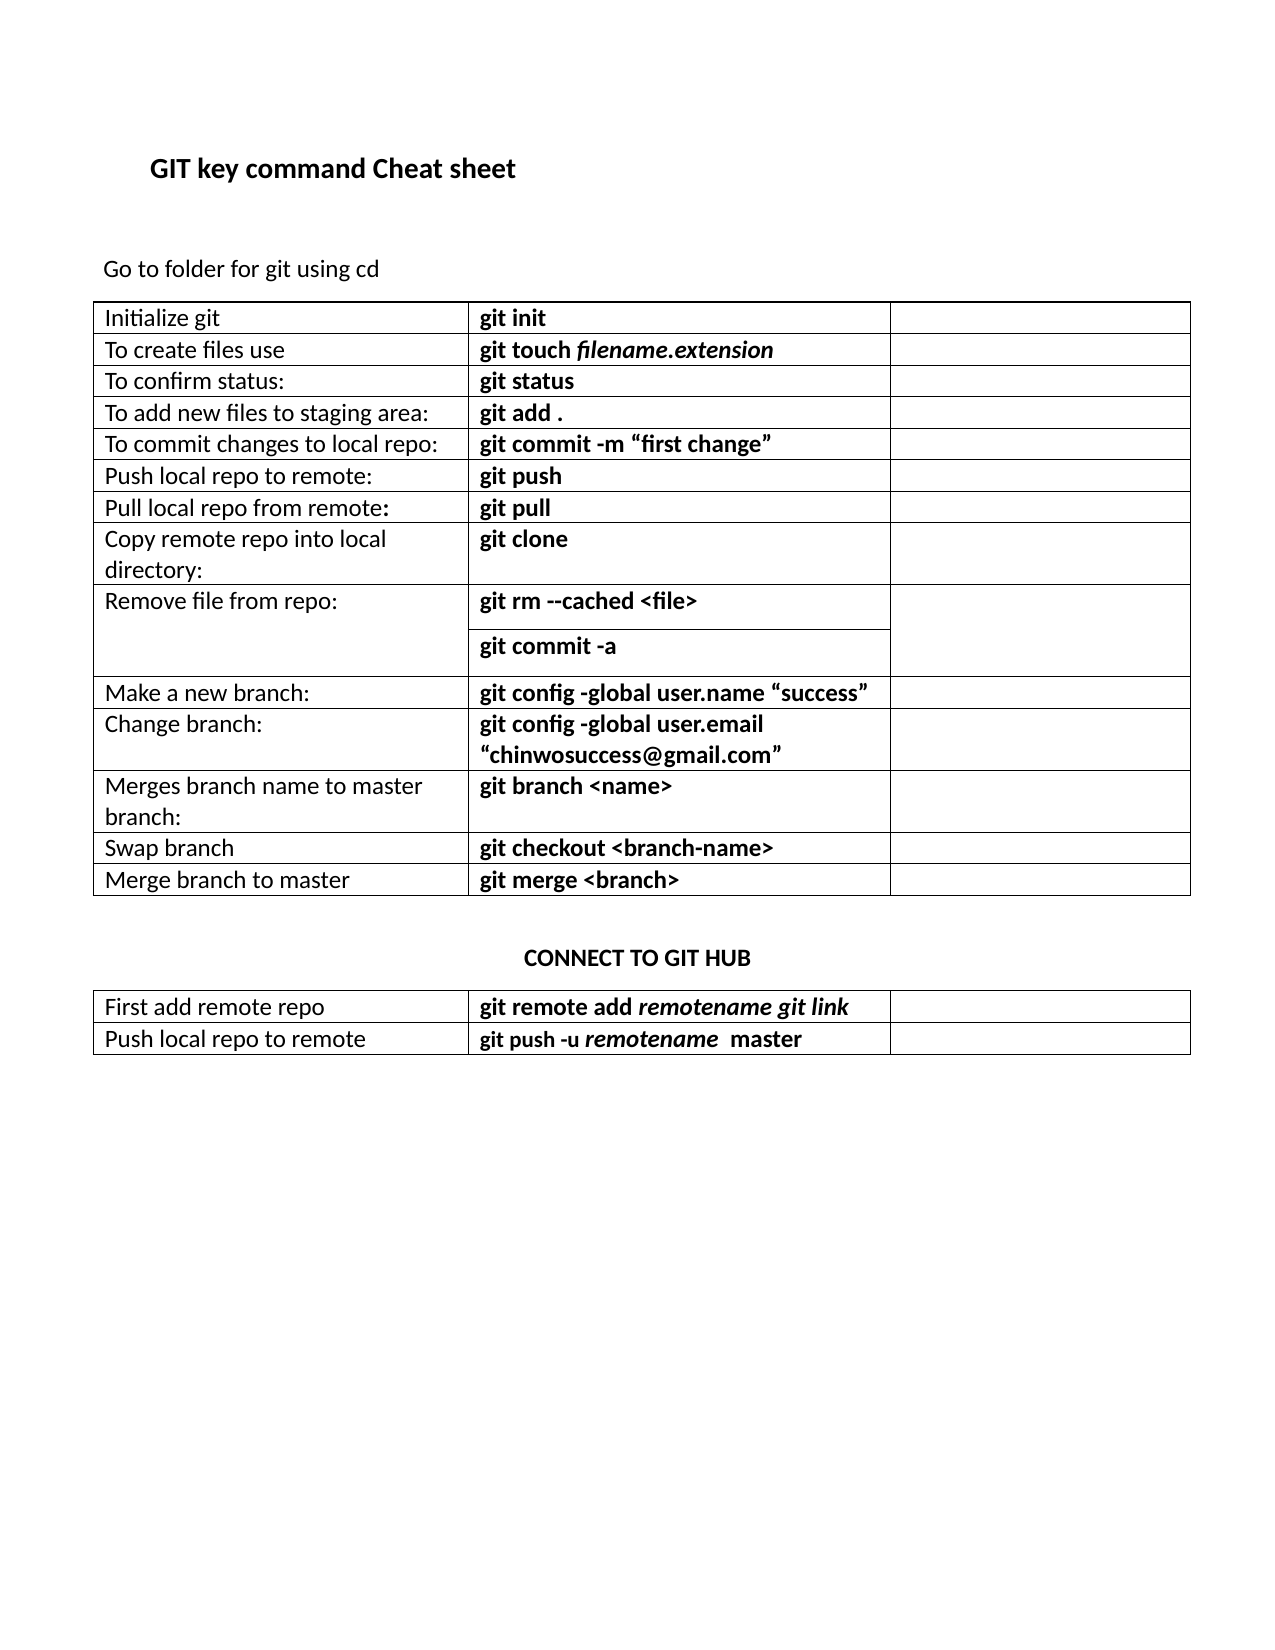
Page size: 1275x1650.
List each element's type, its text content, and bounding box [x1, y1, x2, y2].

table_cell Merges branch name to master branch: [94, 771, 468, 832]
table_cell To commit changes to local repo: [94, 429, 468, 459]
table_header [891, 303, 1190, 333]
table_header First add remote repo [94, 991, 468, 1022]
table_cell git push -u remotename master [469, 1023, 890, 1053]
table_cell [891, 334, 1190, 364]
table_cell Make a new branch: [94, 677, 468, 707]
table_cell git rm --cached <file> [469, 585, 890, 629]
table_cell [891, 771, 1190, 832]
table_cell git pull [469, 492, 890, 522]
table_cell git status [469, 366, 890, 396]
table_cell Swap branch [94, 833, 468, 863]
table_cell Pull local repo from remote: [94, 492, 468, 522]
table_cell [891, 833, 1190, 863]
table_cell Copy remote repo into local directory: [94, 523, 468, 584]
table_cell git push [469, 460, 890, 491]
table_cell [891, 523, 1190, 584]
table_cell git commit -m “first change” [469, 429, 890, 459]
table_cell git commit -a [469, 630, 890, 676]
table_cell [891, 709, 1190, 769]
table_cell [891, 585, 1190, 676]
table_cell To confirm status: [94, 366, 468, 396]
text Go to folder for git using cd [103, 253, 1125, 283]
table_header git init [469, 303, 890, 333]
table_cell git config -global user.email “chinwosuccess@gmail.com” [469, 709, 890, 769]
table_header [891, 991, 1190, 1022]
table_cell [891, 864, 1190, 895]
table_cell Push local repo to remote: [94, 460, 468, 491]
table_cell To create files use [94, 334, 468, 364]
table_cell [891, 366, 1190, 396]
table_cell Push local repo to remote [94, 1023, 468, 1053]
text GIT key command Cheat sheet [150, 150, 1125, 186]
table_cell [891, 492, 1190, 522]
table_cell git config -global user.name “success” [469, 677, 890, 707]
table_header git remote add remotename git link [469, 991, 890, 1022]
table_cell [891, 677, 1190, 707]
table_cell [891, 429, 1190, 459]
table_cell Merge branch to master [94, 864, 468, 895]
table_cell Change branch: [94, 709, 468, 769]
table_cell [891, 397, 1190, 428]
table_cell git branch <name> [469, 771, 890, 832]
table_header Initialize git [94, 303, 468, 333]
table_cell git checkout <branch-name> [469, 833, 890, 863]
table_cell git add . [469, 397, 890, 428]
table_cell Remove file from repo: [94, 585, 468, 676]
text CONNECT TO GIT HUB [150, 942, 1125, 972]
table_cell [891, 460, 1190, 491]
table_cell git merge <branch> [469, 864, 890, 895]
table_cell [891, 1023, 1190, 1053]
table_cell git touch filename.extension [469, 334, 890, 364]
table_cell To add new files to staging area: [94, 397, 468, 428]
table_cell git clone [469, 523, 890, 584]
